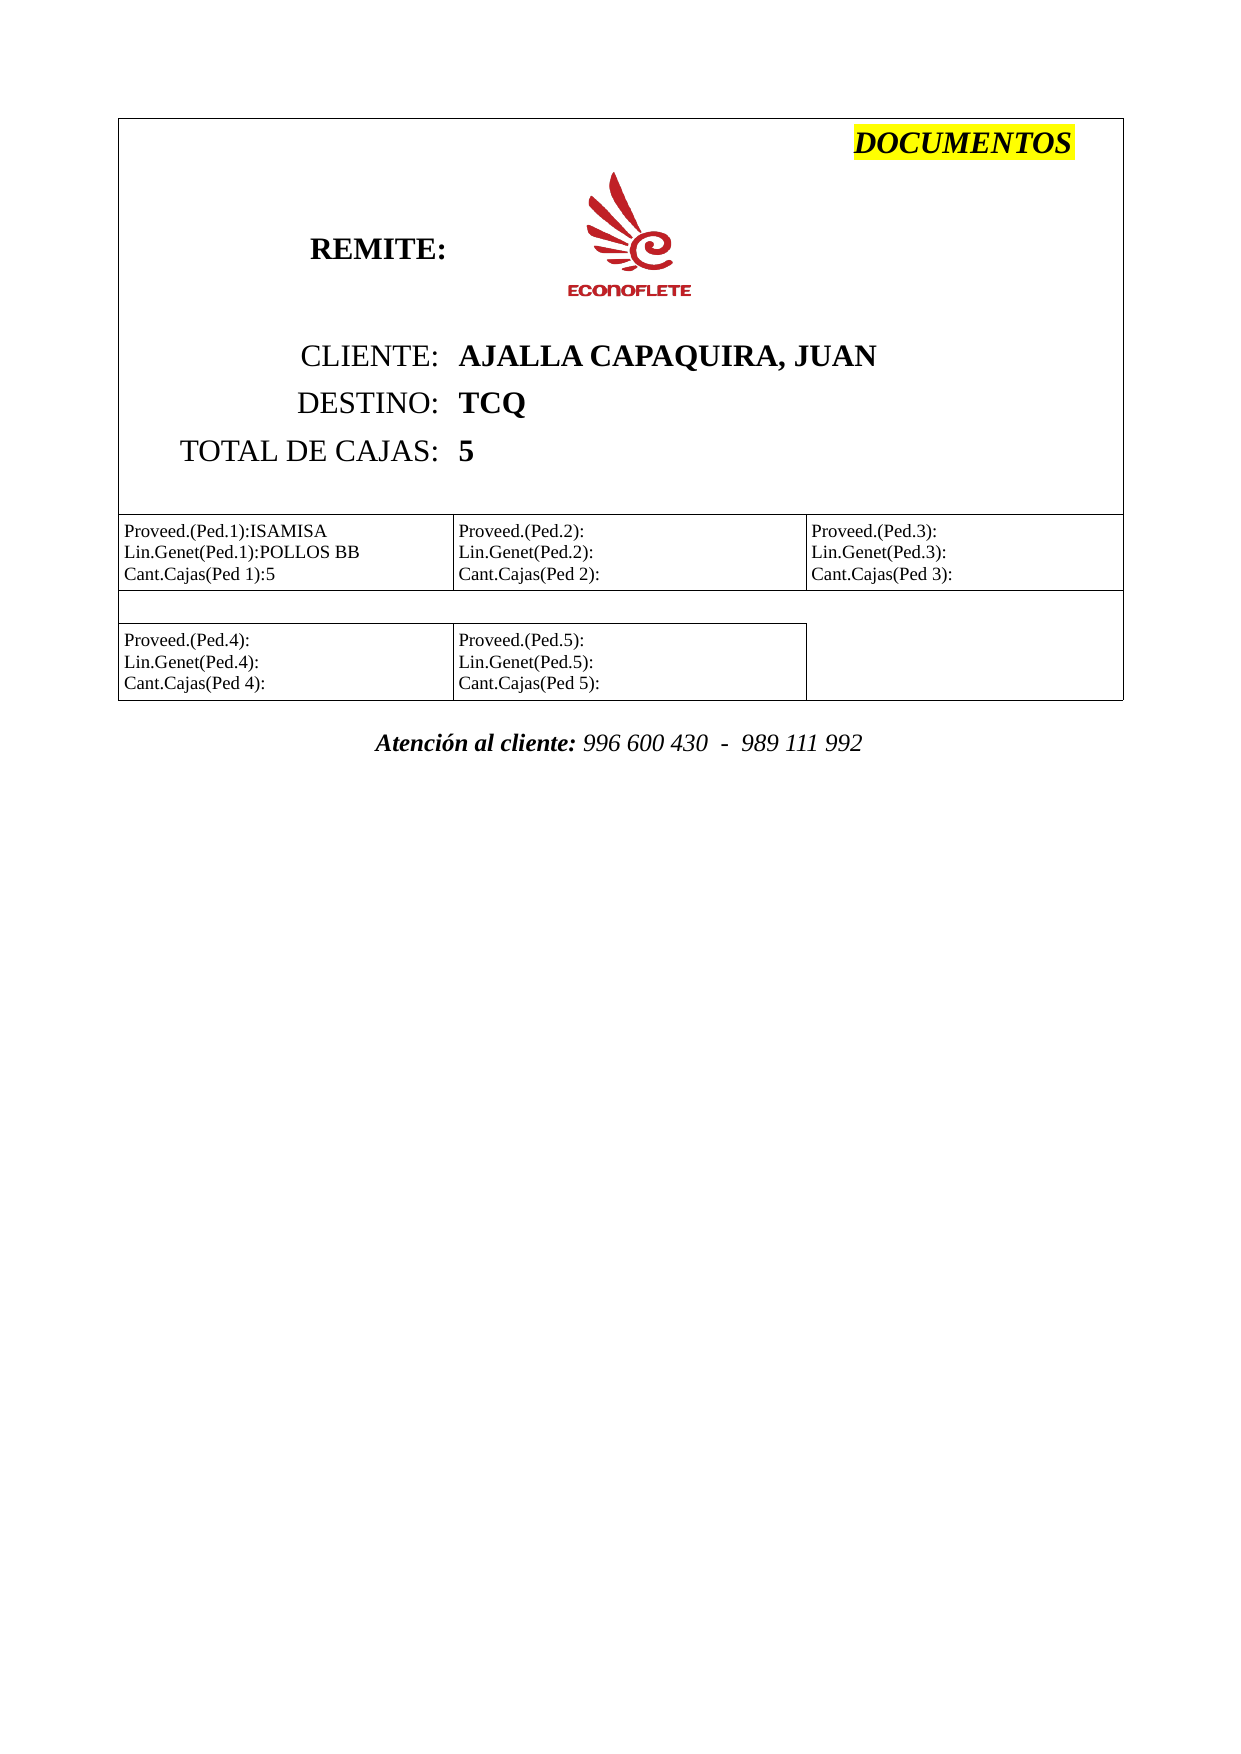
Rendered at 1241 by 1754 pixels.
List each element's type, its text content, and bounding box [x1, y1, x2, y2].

table_cell [806, 474, 1123, 514]
table_cell CLIENTE: [119, 332, 453, 379]
table_cell AJALLA CAPAQUIRA, JUAN [453, 332, 1123, 379]
table_cell [807, 623, 1123, 699]
table_cell TCQ [453, 379, 806, 426]
table_header DOCUMENTOS [806, 119, 1123, 166]
table_cell [453, 166, 806, 332]
table_cell [806, 379, 1123, 426]
table_cell Proveed.(Ped.2): Lin.Genet(Ped.2): Cant.Cajas(Ped 2): [454, 515, 806, 590]
table_cell [453, 474, 806, 514]
table_cell 5 [453, 426, 1123, 474]
table_cell [119, 474, 453, 514]
table_cell DESTINO: [119, 379, 453, 426]
table_cell [806, 591, 1123, 623]
table_cell Proveed.(Ped.5): Lin.Genet(Ped.5): Cant.Cajas(Ped 5): [454, 624, 806, 699]
table_cell Proveed.(Ped.3): Lin.Genet(Ped.3): Cant.Cajas(Ped 3): [807, 515, 1123, 590]
table_cell REMITE: [119, 166, 453, 332]
text Atención al cliente: 996 600 430 - 989 111 992 [118, 728, 1122, 757]
table_cell Proveed.(Ped.1):ISAMISA Lin.Genet(Ped.1):POLLOS BB Cant.Cajas(Ped 1):5 [119, 515, 453, 590]
picture [552, 171, 707, 297]
table_cell TOTAL DE CAJAS: [119, 426, 453, 474]
table_header [453, 119, 806, 166]
table_cell [119, 591, 453, 623]
table_cell Proveed.(Ped.4): Lin.Genet(Ped.4): Cant.Cajas(Ped 4): [119, 624, 453, 699]
table_header [119, 119, 453, 166]
table_cell [806, 166, 1123, 332]
table_cell [453, 591, 806, 623]
